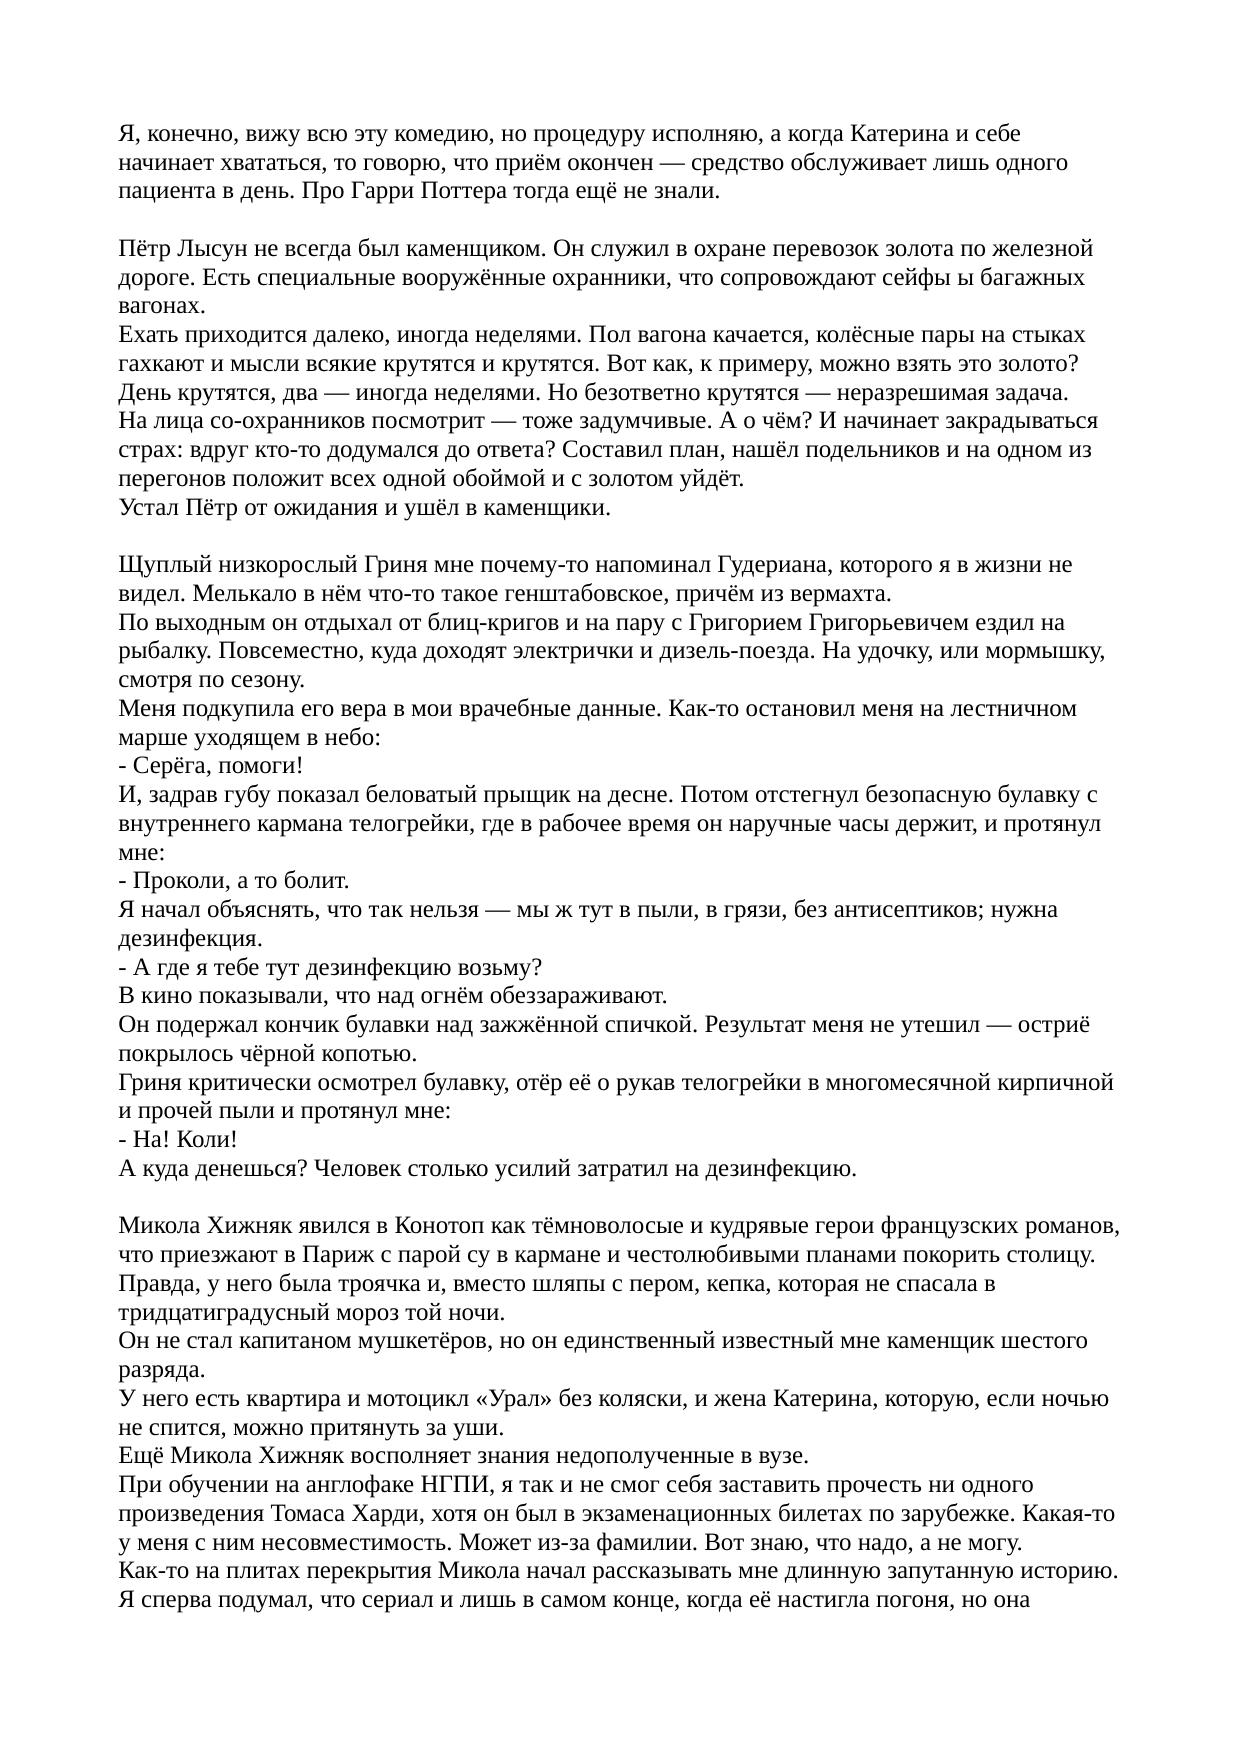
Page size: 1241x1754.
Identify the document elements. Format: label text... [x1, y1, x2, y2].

text Ещё Микола Хижняк восполняет знания недополученные в вузе. [118, 1441, 1122, 1469]
text Меня подкупила его вера в мои врачебные данные. Как-то остановил меня на лестничном марше уходящем в небо: [118, 693, 1122, 751]
text Я начал объяснять, что так нельзя — мы ж тут в пыли, в грязи, без антисептиков; нужна дезинфекция. [118, 894, 1122, 952]
text Он не стал капитаном мушкетёров, но он единственный известный мне каменщик шестого разряда. [118, 1326, 1122, 1383]
text Ехать приходится далеко, иногда неделями. Пол вагона качается, колёсные пары на стыках гахкают и мысли всякие крутятся и крутятся. Вот как, к примеру, можно взять это золото? [118, 319, 1122, 377]
text Как-то на плитах перекрытия Микола начал рассказывать мне длинную запутанную историю. Я сперва подумал, что сериал и лишь в самом конце, когда её настигла погоня, но она [118, 1556, 1122, 1613]
text Микола Хижняк явился в Конотоп как тёмноволосые и кудрявые герои французских романов, что приезжают в Париж с парой су в кармане и честолюбивыми планами покорить столицу. [118, 1211, 1122, 1268]
text По выходным он отдыхал от блиц-кригов и на пару с Григорием Григорьевичем ездил на рыбалку. Повсеместно, куда доходят электрички и дизель-поезда. На удочку, или мормышку, смотря по сезону. [118, 607, 1122, 693]
text Я, конечно, вижу всю эту комедию, но процедуру исполняю, а когда Катерина и себе начинает хвататься, то говорю, что приём окончен — средство обслуживает лишь одного пациента в день. Про Гарри Поттера тогда ещё не знали. [118, 118, 1122, 204]
text Гриня критически осмотрел булавку, отёр её о рукав телогрейки в многомесячной кирпичной и прочей пыли и протянул мне: [118, 1067, 1122, 1124]
text У него есть квартира и мотоцикл «Урал» без коляски, и жена Катерина, которую, если ночью не спится, можно притянуть за уши. [118, 1383, 1122, 1441]
text День крутятся, два — иногда неделями. Но безответно крутятся — неразрешимая задача. [118, 377, 1122, 406]
text Он подержал кончик булавки над зажжённой спичкой. Результат меня не утешил — остриё покрылось чёрной копотью. [118, 1009, 1122, 1067]
text - Серёга, помоги! [118, 751, 1122, 779]
text Правда, у него была троячка и, вместо шляпы с пером, кепка, которая не спасала в тридцатиградусный мороз той ночи. [118, 1268, 1122, 1326]
text И, задрав губу показал беловатый прыщик на десне. Потом отстегнул безопасную булавку с внутреннего кармана телогрейки, где в рабочее время он наручные часы держит, и протянул мне: [118, 779, 1122, 866]
text - На! Коли! [118, 1124, 1122, 1153]
text А куда денешься? Человек столько усилий затратил на дезинфекцию. [118, 1153, 1122, 1182]
text Устал Пётр от ожидания и ушёл в каменщики. [118, 492, 1122, 521]
text Пётр Лысун не всегда был каменщиком. Он служил в охране перевозок золота по железной дороге. Есть специальные вооружённые охранники, что сопровождают сейфы ы багажных вагонах. [118, 233, 1122, 319]
text При обучении на англофаке НГПИ, я так и не смог себя заставить прочесть ни одного произведения Томаса Харди, хотя он был в экзаменационных билетах по зарубежке. Какая-то у меня с ним несовместимость. Может из-за фамилии. Вот знаю, что надо, а не могу. [118, 1469, 1122, 1556]
text - Проколи, а то болит. [118, 866, 1122, 894]
text - А где я тебе тут дезинфекцию возьму? [118, 952, 1122, 981]
text На лица со-охранников посмотрит — тоже задумчивые. А о чём? И начинает закрадываться страх: вдруг кто-то додумался до ответа? Составил план, нашёл подельников и на одном из перегонов положит всех одной обоймой и с золотом уйдёт. [118, 406, 1122, 492]
text Щуплый низкорослый Гриня мне почему-то напоминал Гудериана, которого я в жизни не видел. Мелькало в нём что-то такое генштабовское, причём из вермахта. [118, 549, 1122, 607]
text В кино показывали, что над огнём обеззараживают. [118, 981, 1122, 1009]
